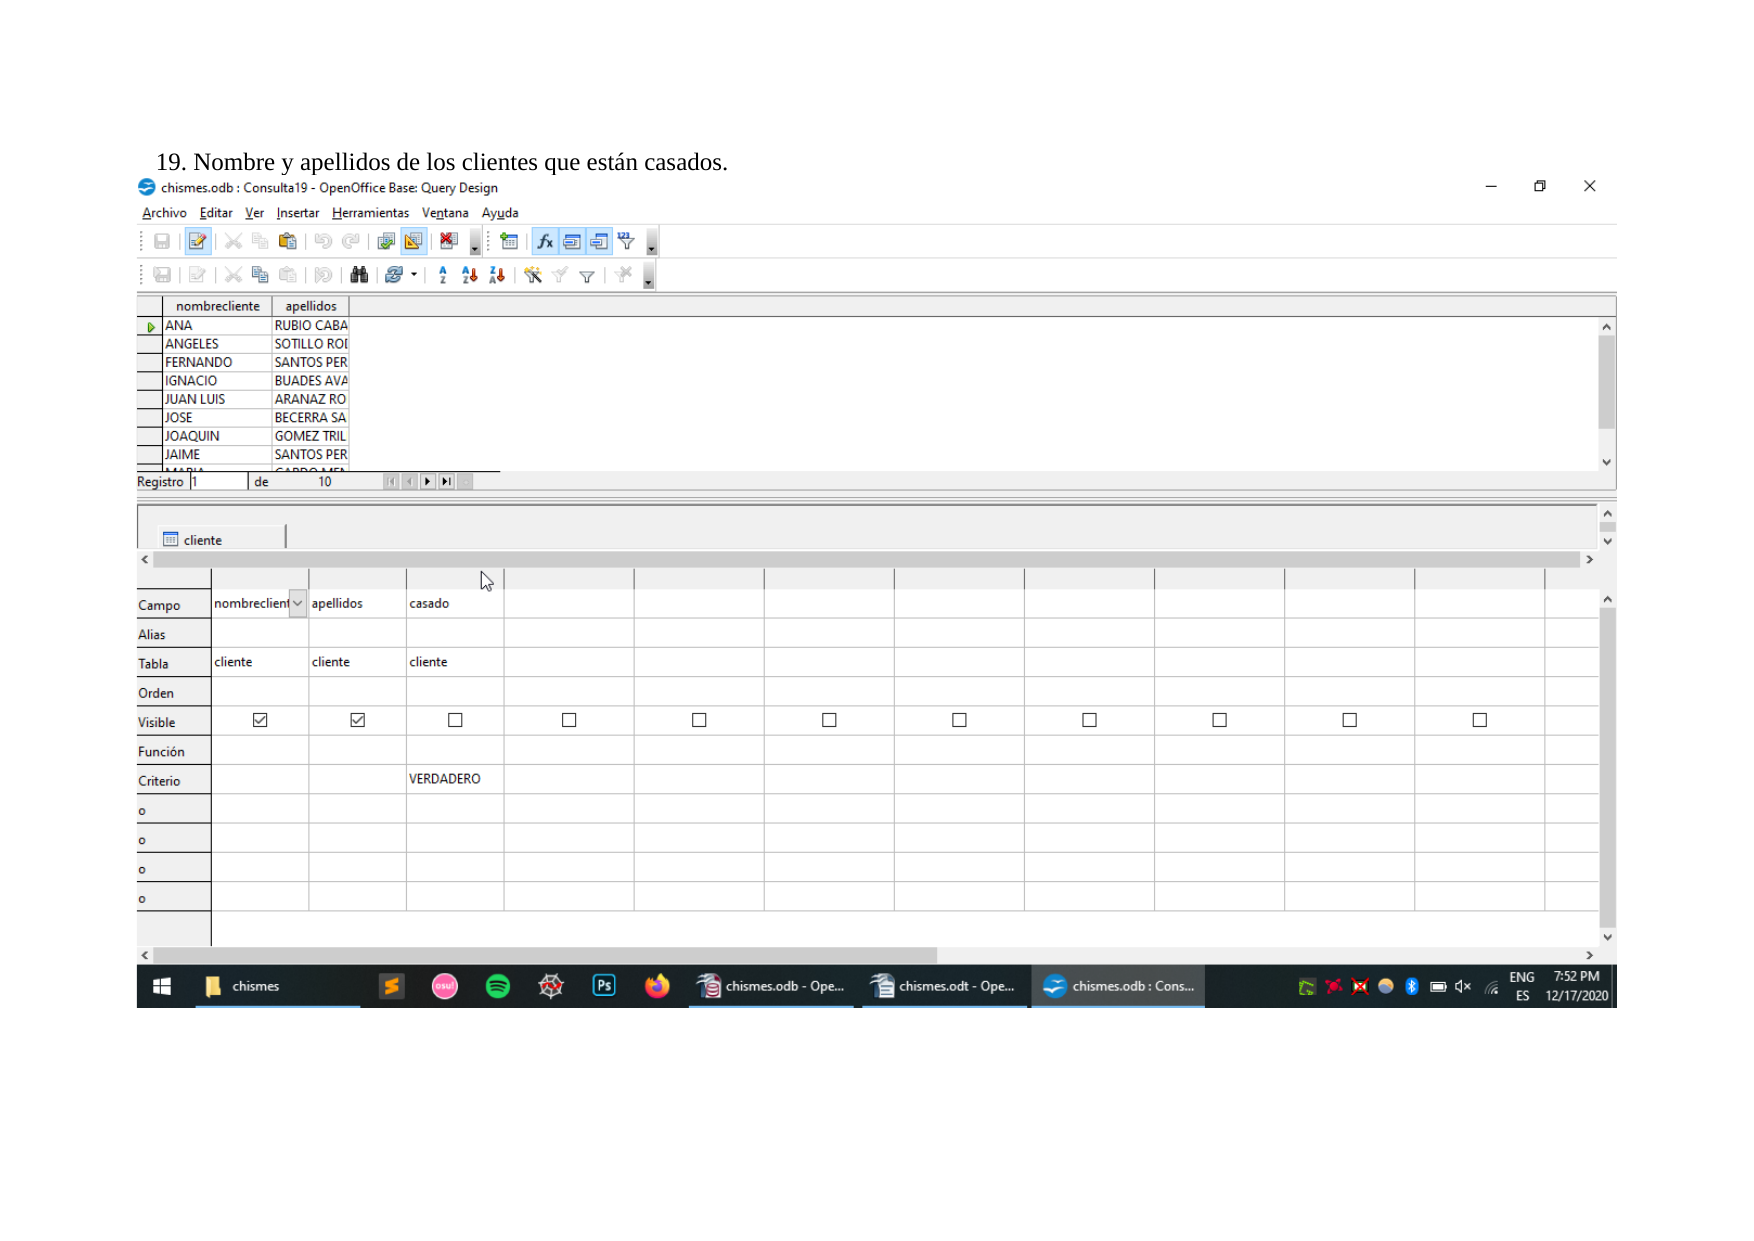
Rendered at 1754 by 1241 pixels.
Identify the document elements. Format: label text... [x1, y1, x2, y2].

list Nombre y apellidos de los clientes que están casados. [156, 147, 1636, 176]
picture [136, 175, 1617, 1008]
